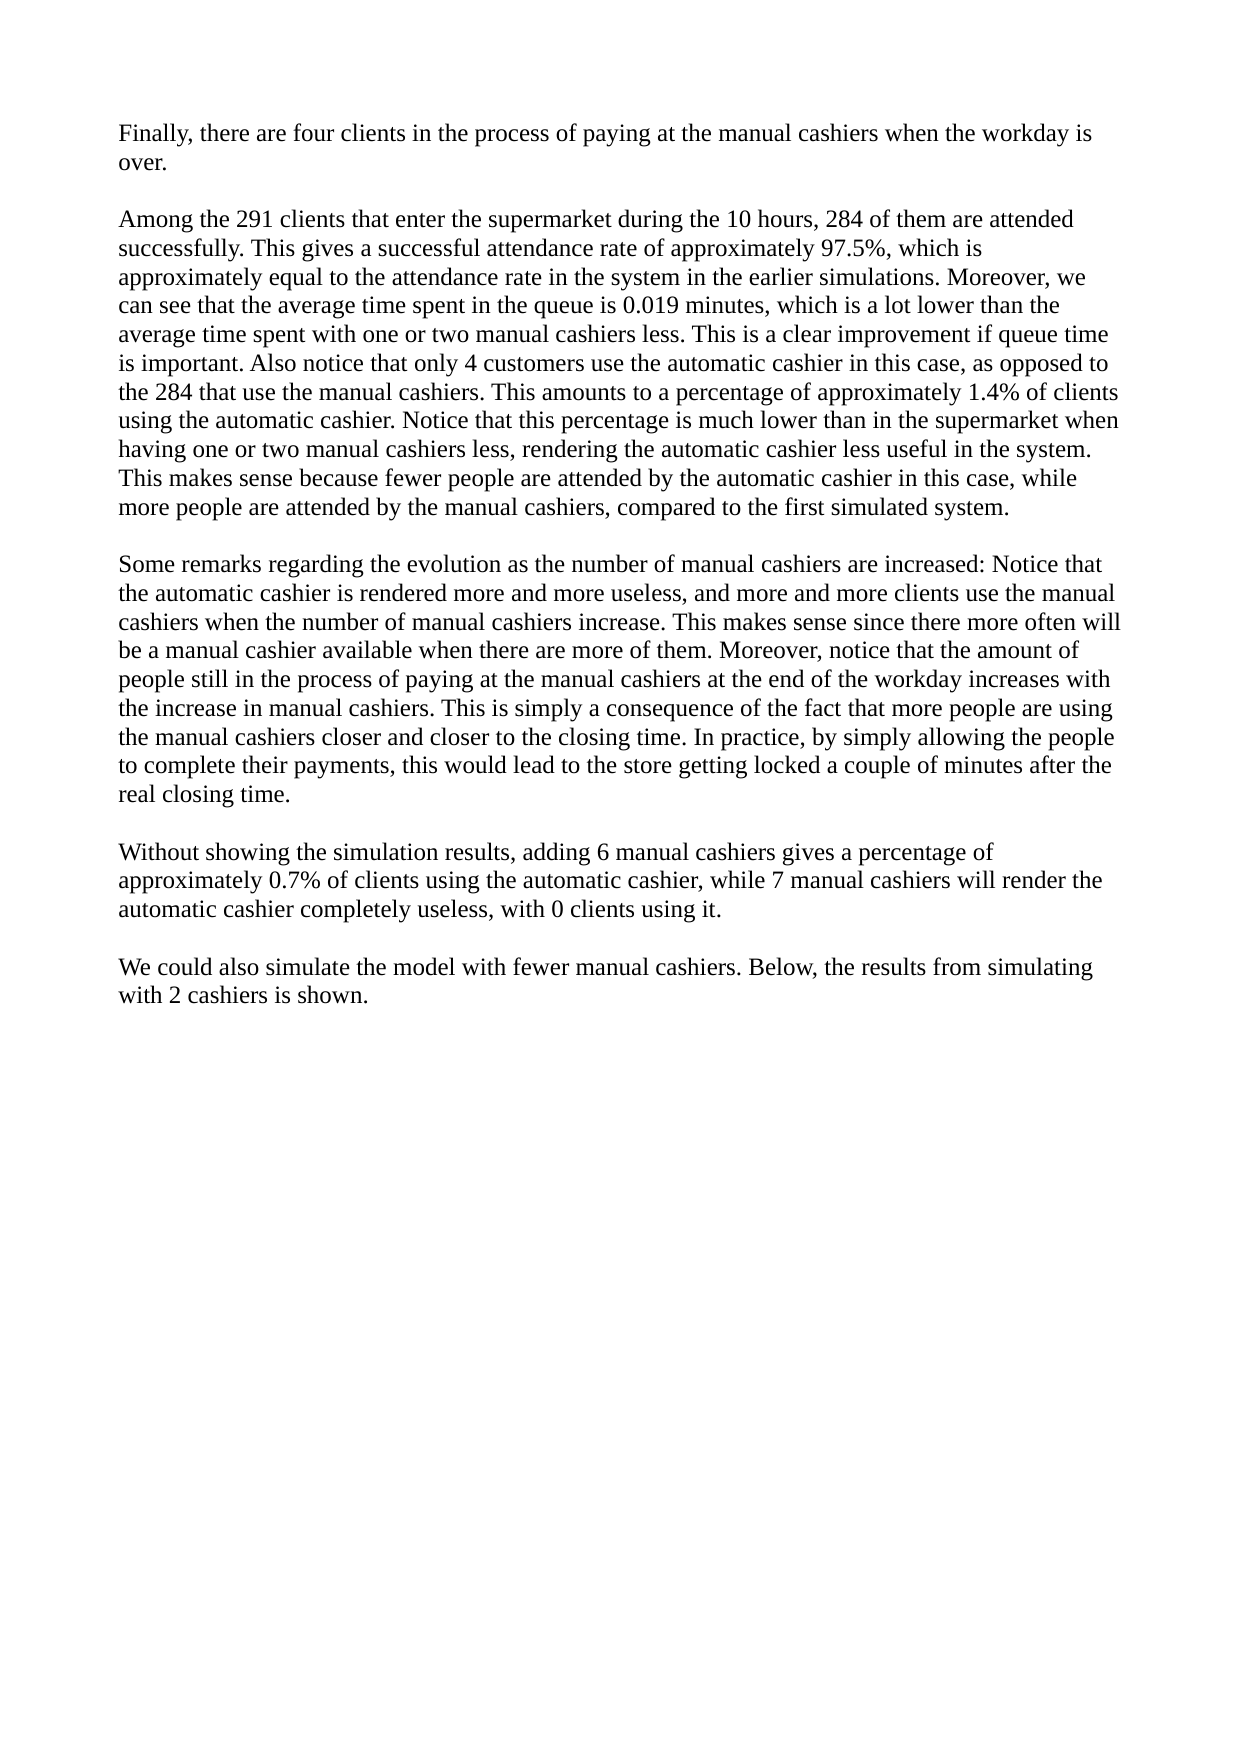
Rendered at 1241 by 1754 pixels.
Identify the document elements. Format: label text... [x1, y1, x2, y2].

text Among the 291 clients that enter the supermarket during the 10 hours, 284 of them are attended successfully. This gives a successful attendance rate of approximately 97.5%, which is approximately equal to the attendance rate in the system in the earlier simulations. Moreover, we can see that the average time spent in the queue is 0.019 minutes, which is a lot lower than the average time spent with one or two manual cashiers less. This is a clear improvement if queue time is important. Also notice that only 4 customers use the automatic cashier in this case, as opposed to the 284 that use the manual cashiers. This amounts to a percentage of approximately 1.4% of clients using the automatic cashier. Notice that this percentage is much lower than in the supermarket when having one or two manual cashiers less, rendering the automatic cashier less useful in the system. This makes sense because fewer people are attended by the automatic cashier in this case, while more people are attended by the manual cashiers, compared to the first simulated system. [118, 204, 1122, 521]
text Some remarks regarding the evolution as the number of manual cashiers are increased: Notice that the automatic cashier is rendered more and more useless, and more and more clients use the manual cashiers when the number of manual cashiers increase. This makes sense since there more often will be a manual cashier available when there are more of them. Moreover, notice that the amount of people still in the process of paying at the manual cashiers at the end of the workday increases with the increase in manual cashiers. This is simply a consequence of the fact that more people are using the manual cashiers closer and closer to the closing time. In practice, by simply allowing the people to complete their payments, this would lead to the store getting locked a couple of minutes after the real closing time. [118, 549, 1122, 808]
text Finally, there are four clients in the process of paying at the manual cashiers when the workday is over. [118, 118, 1122, 176]
text We could also simulate the model with fewer manual cashiers. Below, the results from simulating with 2 cashiers is shown. [118, 952, 1122, 1009]
text Without showing the simulation results, adding 6 manual cashiers gives a percentage of approximately 0.7% of clients using the automatic cashier, while 7 manual cashiers will render the automatic cashier completely useless, with 0 clients using it. [118, 837, 1122, 923]
